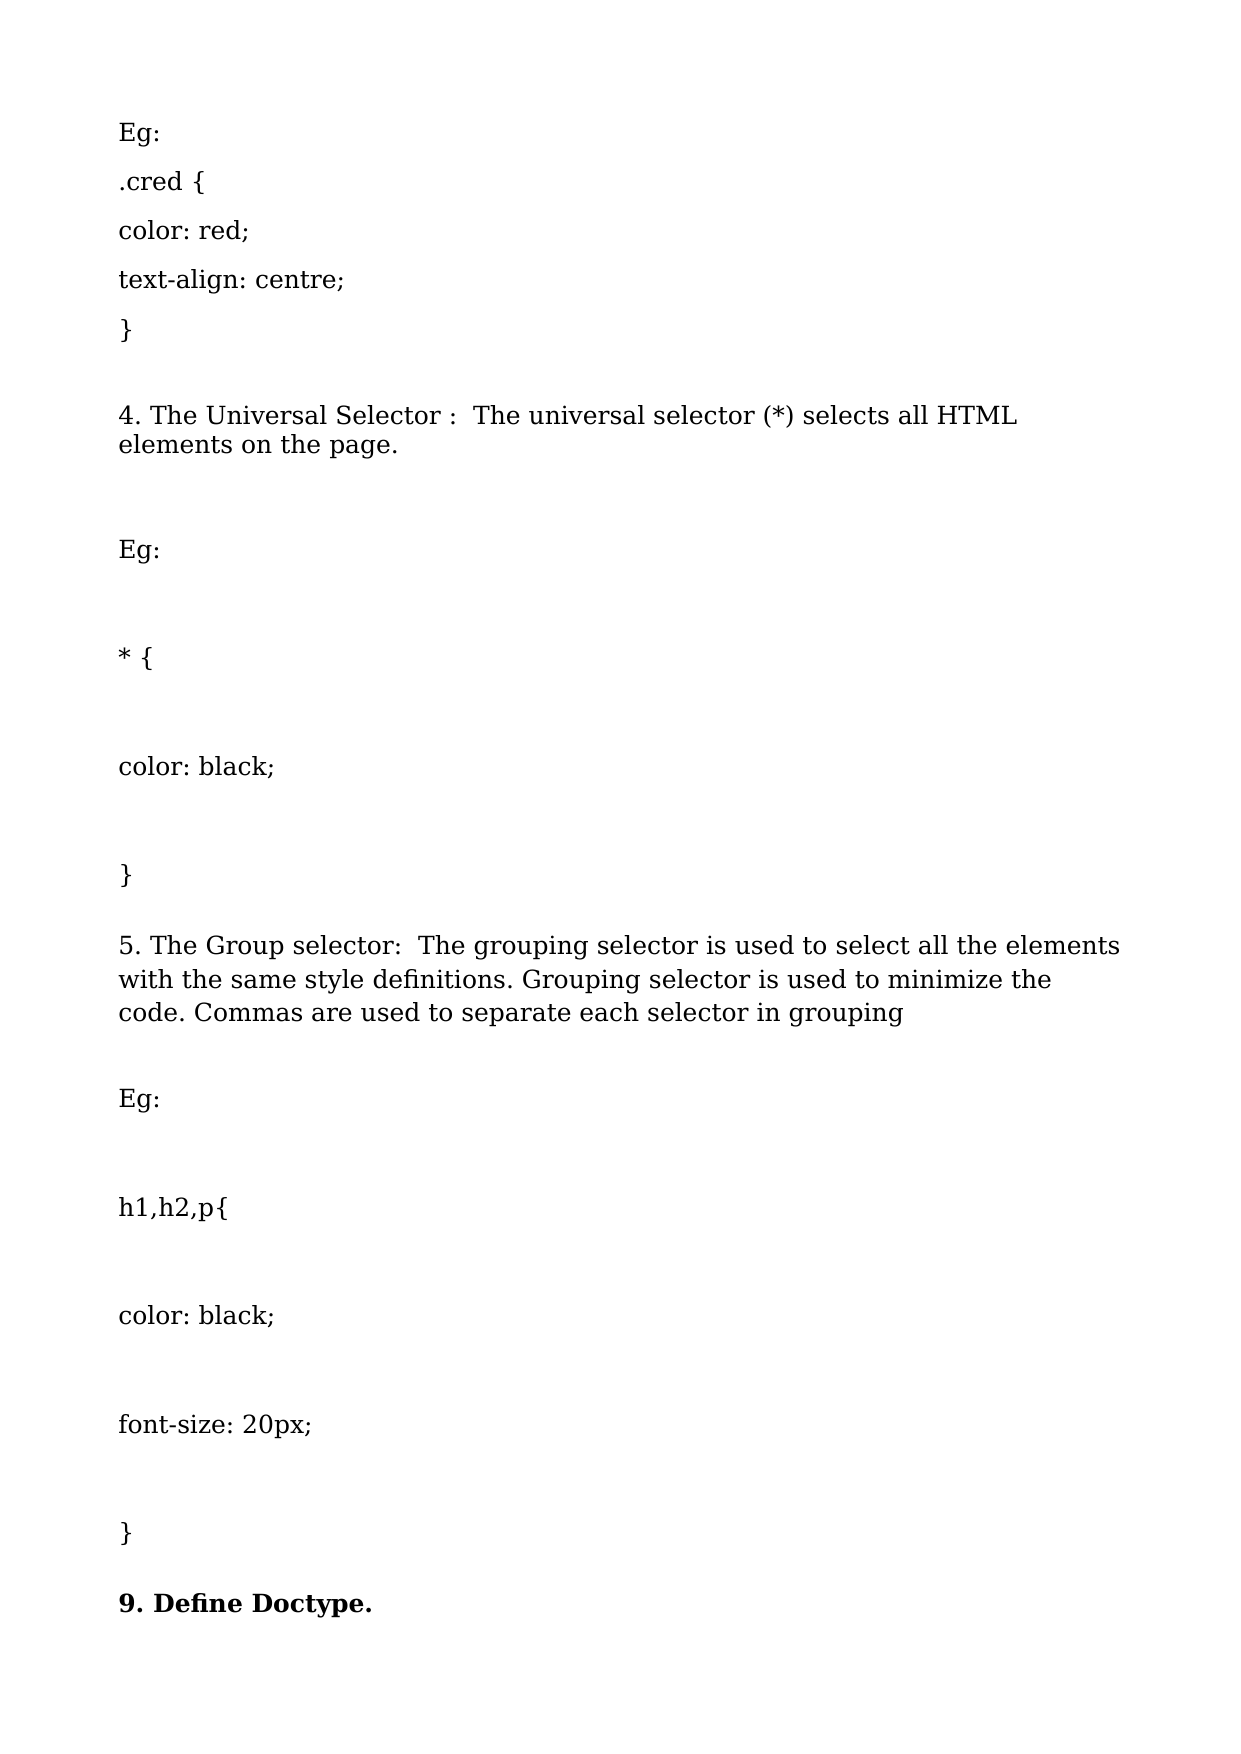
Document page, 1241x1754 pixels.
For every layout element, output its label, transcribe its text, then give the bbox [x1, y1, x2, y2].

text 5. The Group selector: The grouping selector is used to select all the elements with the same style definitions. Grouping selector is used to minimize the code. Commas are used to separate each selector in grouping [118, 931, 1122, 1028]
text color: red; [118, 216, 1122, 246]
text Eg: [118, 118, 1122, 147]
text * { [118, 643, 1122, 672]
text } [118, 315, 1122, 344]
text Eg: [118, 535, 1122, 564]
text .cred { [118, 167, 1122, 196]
text font-size: 20px; [118, 1410, 1122, 1439]
text Eg: [118, 1084, 1122, 1113]
text h1,h2,p{ [118, 1193, 1122, 1222]
text } [118, 1518, 1122, 1547]
subtitle 4. The Universal Selector : The universal selector (*) selects all HTML elements on the page. [118, 401, 1122, 460]
text color: black; [118, 752, 1122, 781]
text } [118, 860, 1122, 889]
text 9. Define Doctype. [118, 1589, 1122, 1619]
text text-align: centre; [118, 266, 1122, 295]
text color: black; [118, 1301, 1122, 1330]
